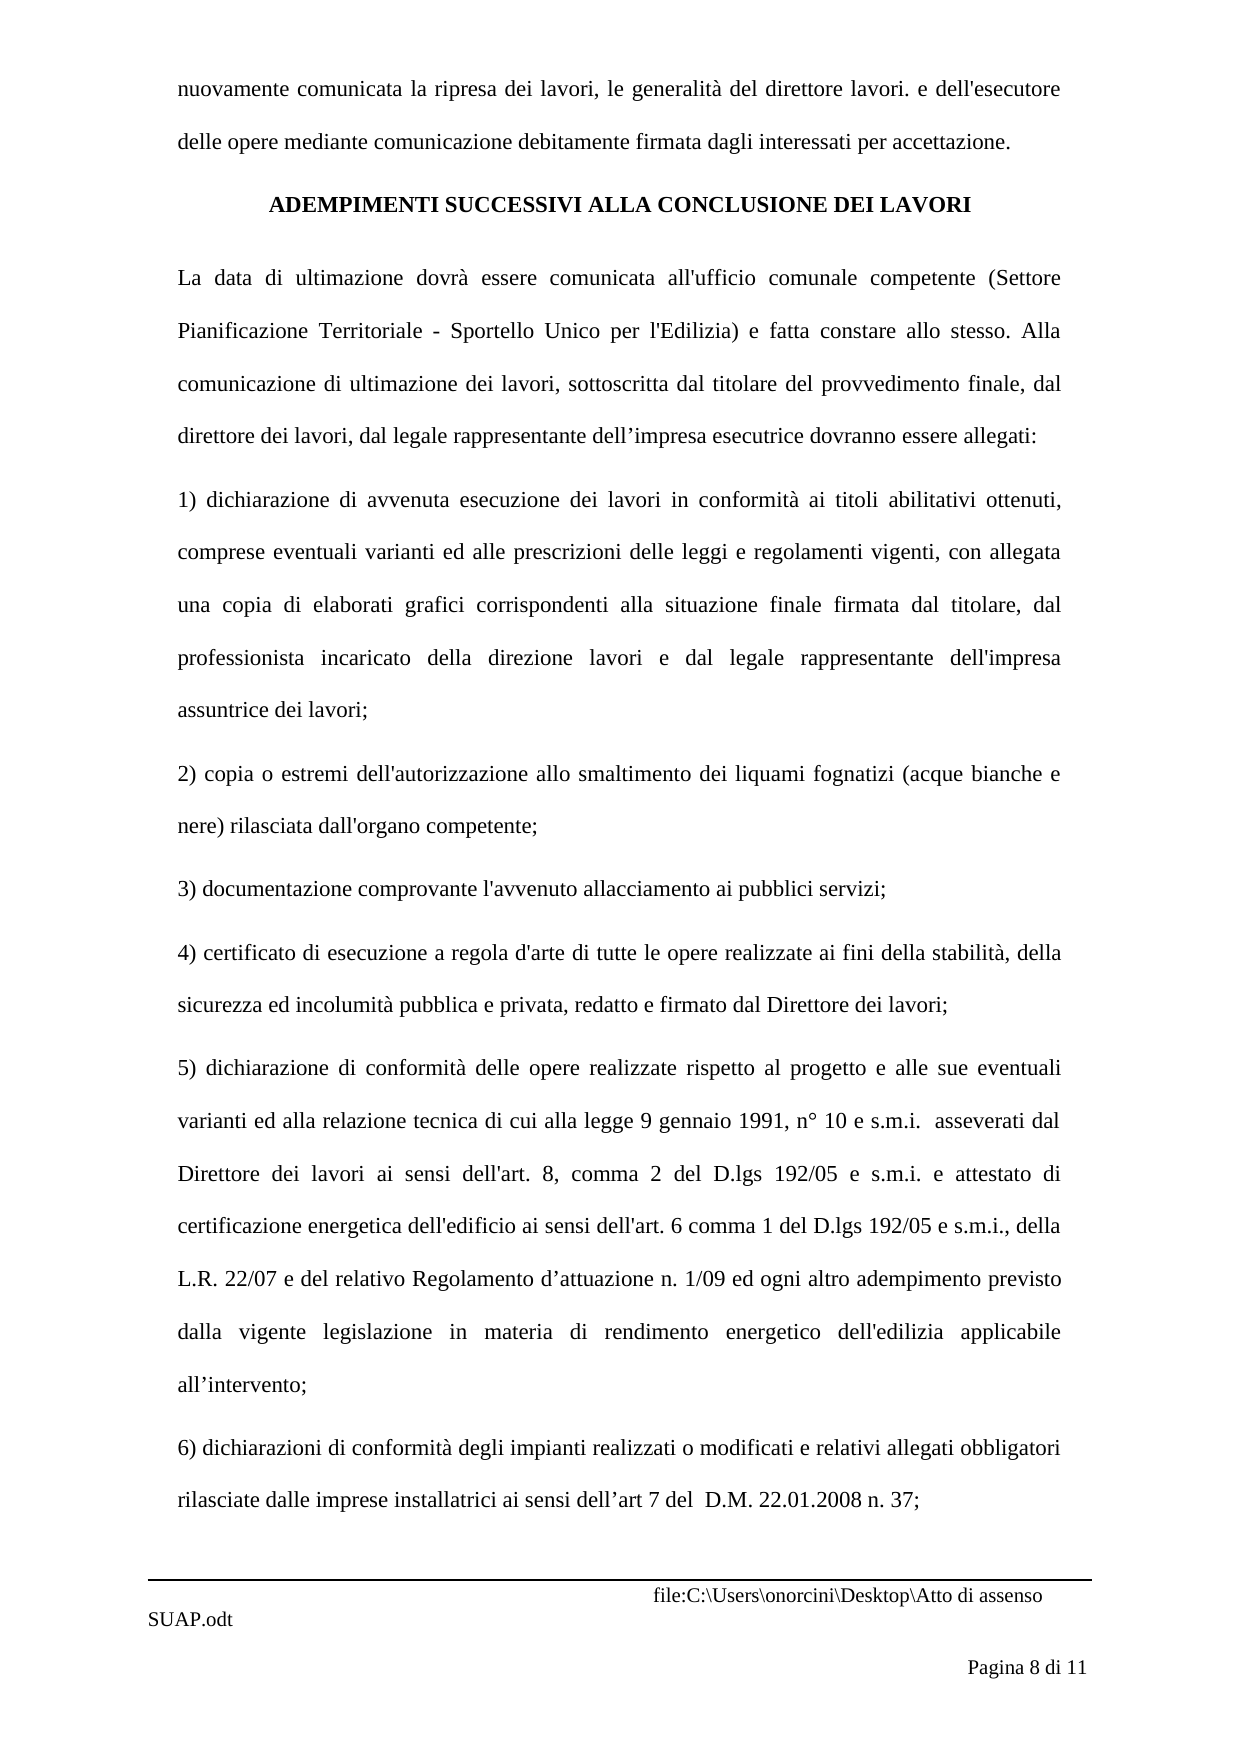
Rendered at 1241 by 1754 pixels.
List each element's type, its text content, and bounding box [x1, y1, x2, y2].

text ADEMPIMENTI SUCCESSIVI ALLA CONCLUSIONE DEI LAVORI [148, 191, 1092, 217]
text La data di ultimazione dovrà essere comunicata all'ufficio comunale competente (Settore Pianificazione Territoriale - Sportello Unico per l'Edilizia) e fatta constare allo stesso. Alla comunicazione di ultimazione dei lavori, sottoscritta dal titolare del provvedimento finale, dal direttore dei lavori, dal legale rappresentante dell’impresa esecutrice dovranno essere allegati: [177, 264, 1063, 449]
text 1) dichiarazione di avvenuta esecuzione dei lavori in conformità ai titoli abilitativi ottenuti, comprese eventuali varianti ed alle prescrizioni delle leggi e regolamenti vigenti, con allegata una copia di elaborati grafici corrispondenti alla situazione finale firmata dal titolare, dal professionista incaricato della direzione lavori e dal legale rappresentante dell'impresa assuntrice dei lavori; [177, 486, 1063, 723]
text 5) dichiarazione di conformità delle opere realizzate rispetto al progetto e alle sue eventuali varianti ed alla relazione tecnica di cui alla legge 9 gennaio 1991, n° 10 e s.m.i. asseverati dal Direttore dei lavori ai sensi dell'art. 8, comma 2 del D.lgs 192/05 e s.m.i. e attestato di certificazione energetica dell'edificio ai sensi dell'art. 6 comma 1 del D.lgs 192/05 e s.m.i., della L.R. 22/07 e del relativo Regolamento d’attuazione n. 1/09 ed ogni altro adempimento previsto dalla vigente legislazione in materia di rendimento energetico dell'edilizia applicabile all’intervento; [177, 1054, 1063, 1397]
text 2) copia o estremi dell'autorizzazione allo smaltimento dei liquami fognatizi (acque bianche e nere) rilasciata dall'organo competente; [177, 759, 1063, 839]
text 6) dichiarazioni di conformità degli impianti realizzati o modificati e relativi allegati obbligatori rilasciate dalle imprese installatrici ai sensi dell’art 7 del D.M. 22.01.2008 n. 37; [177, 1434, 1063, 1513]
text 3) documentazione comprovante l'avvenuto allacciamento ai pubblici servizi; [177, 875, 1063, 902]
text nuovamente comunicata la ripresa dei lavori, le generalità del direttore lavori. e dell'esecutore delle opere mediante comunicazione debitamente firmata dagli interessati per accettazione. [177, 75, 1063, 154]
text 4) certificato di esecuzione a regola d'arte di tutte le opere realizzate ai fini della stabilità, della sicurezza ed incolumità pubblica e privata, redatto e firmato dal Direttore dei lavori; [177, 938, 1063, 1018]
